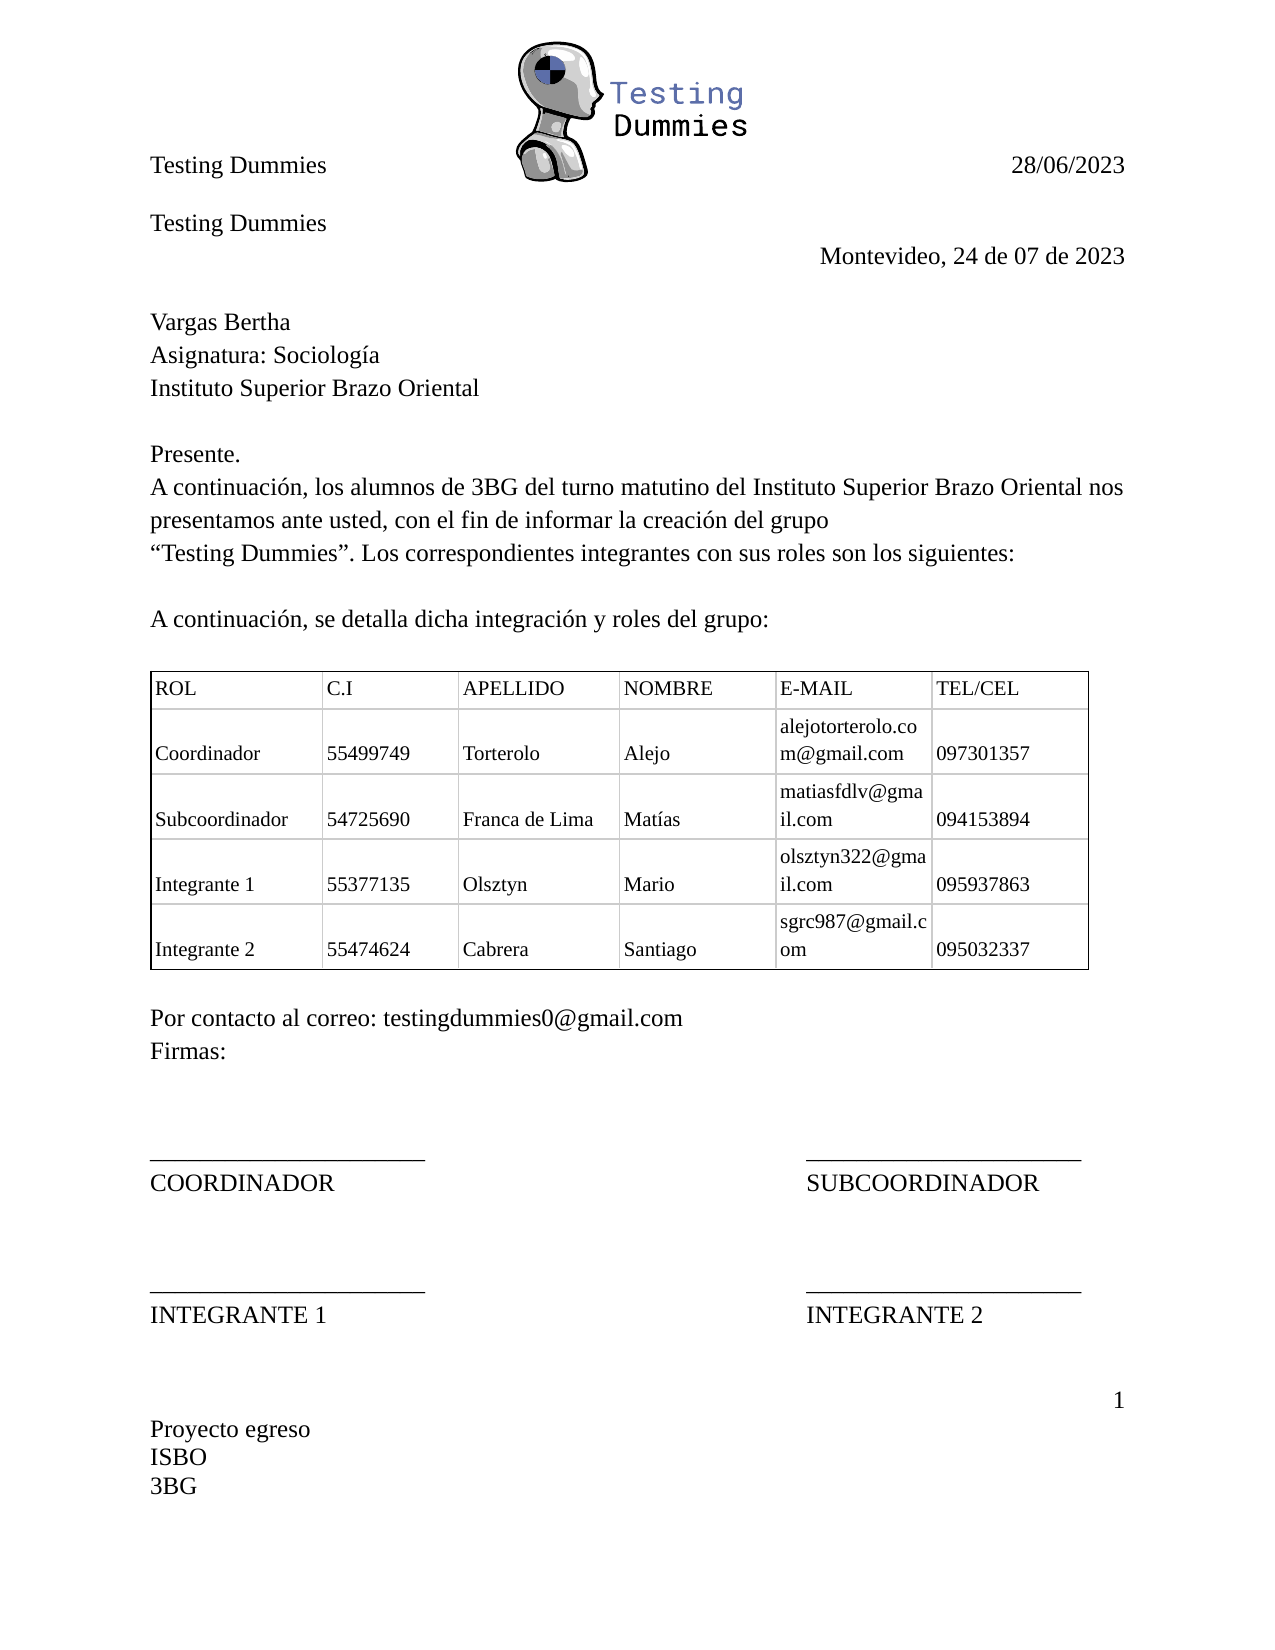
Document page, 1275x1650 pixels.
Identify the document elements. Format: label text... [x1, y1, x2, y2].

table_cell matiasfdlv@gmail.com [777, 775, 931, 838]
text “Testing Dummies”. Los correspondientes integrantes con sus roles son los siguientes: [150, 538, 1125, 567]
text Montevideo, 24 de 07 de 2023 [150, 241, 1125, 270]
table_header NOMBRE [620, 672, 775, 708]
table_cell 54725690 [323, 775, 458, 838]
table_cell Olsztyn [459, 840, 619, 903]
text Testing Dummies [150, 208, 1125, 237]
table_cell Matías [620, 775, 775, 838]
table_cell Franca de Lima [459, 775, 619, 838]
text Firmas: [150, 1036, 1125, 1065]
table_header TEL/CEL [933, 672, 1088, 708]
text Presente. [150, 439, 1125, 468]
table_cell Coordinador [152, 710, 322, 773]
table_cell 55377135 [323, 840, 458, 903]
table_cell Integrante 2 [152, 905, 322, 968]
table_cell Integrante 1 [152, 840, 322, 903]
table_cell 095937863 [933, 840, 1088, 903]
table_cell olsztyn322@gmail.com [777, 840, 931, 903]
table_cell sgrc987@gmail.com [777, 905, 931, 968]
text Asignatura: Sociología [150, 340, 1125, 369]
table_header C.I [323, 672, 458, 708]
table_cell alejotorterolo.com@gmail.com [777, 710, 931, 773]
table_cell Subcoordinador [152, 775, 322, 838]
table_header APELLIDO [459, 672, 619, 708]
text A continuación, los alumnos de 3BG del turno matutino del Instituto Superior Brazo Oriental nos presentamos ante usted, con el fin de informar la creación del grupo [150, 472, 1125, 534]
table_cell 55474624 [323, 905, 458, 968]
table_cell Alejo [620, 710, 775, 773]
text INTEGRANTE 1 INTEGRANTE 2 [150, 1300, 1125, 1329]
table_cell Cabrera [459, 905, 619, 968]
table_cell 55499749 [323, 710, 458, 773]
text A continuación, se detalla dicha integración y roles del grupo: [150, 604, 1125, 633]
text COORDINADOR SUBCOORDINADOR [150, 1168, 1125, 1197]
table_cell 094153894 [933, 775, 1088, 838]
table_header ROL [152, 672, 322, 708]
text ______________________ ______________________ [150, 1135, 1125, 1164]
table_cell Santiago [620, 905, 775, 968]
table_cell Mario [620, 840, 775, 903]
text Vargas Bertha [150, 307, 1125, 336]
table_cell 097301357 [933, 710, 1088, 773]
table_cell Torterolo [459, 710, 619, 773]
table_header E-MAIL [777, 672, 931, 708]
table_cell 095032337 [933, 905, 1088, 968]
text ______________________ ______________________ [150, 1267, 1125, 1296]
text Instituto Superior Brazo Oriental [150, 373, 1125, 402]
text Por contacto al correo: testingdummies0@gmail.com [150, 1003, 1125, 1032]
